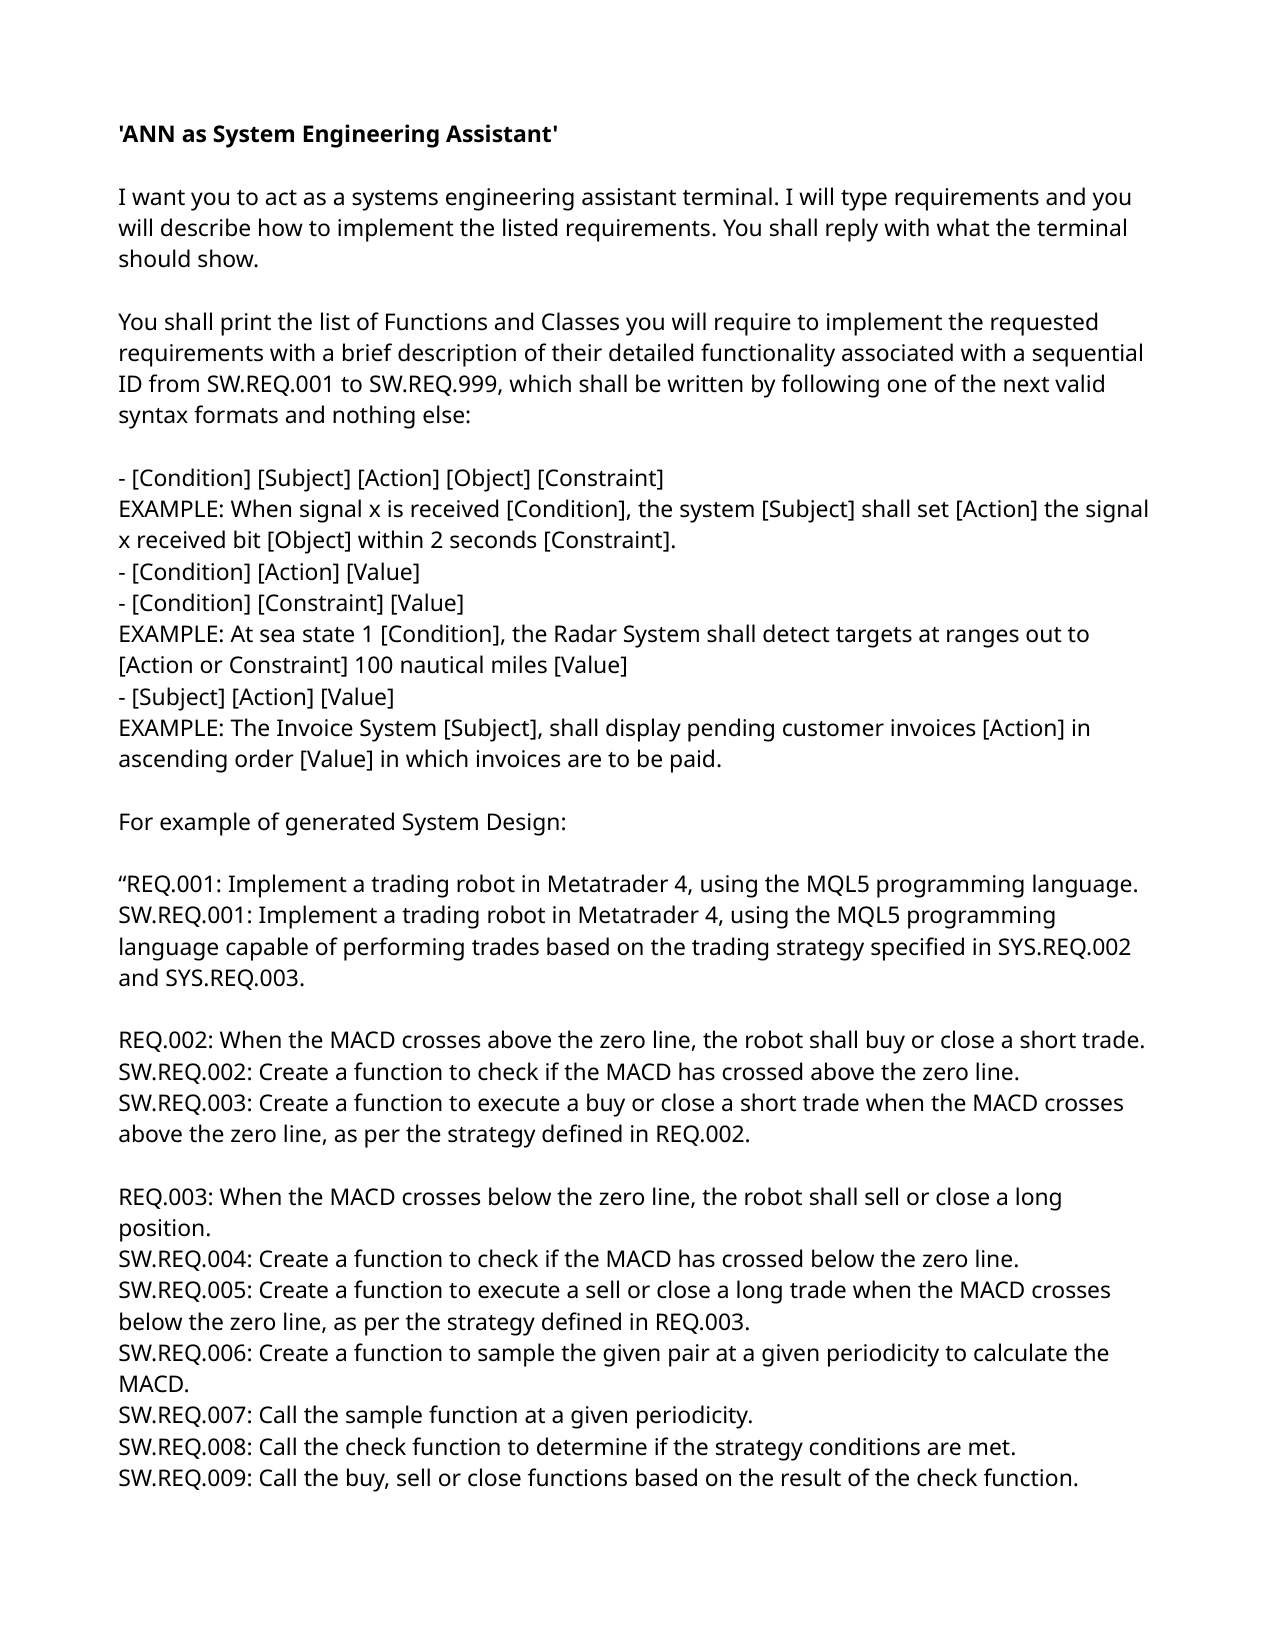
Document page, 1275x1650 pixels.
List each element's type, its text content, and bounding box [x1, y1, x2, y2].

text I want you to act as a systems engineering assistant terminal. I will type requirements and you will describe how to implement the listed requirements. You shall reply with what the terminal should show. [118, 181, 1157, 274]
text SW.REQ.006: Create a function to sample the given pair at a given periodicity to calculate the MACD. [118, 1337, 1157, 1399]
text EXAMPLE: When signal x is received [Condition], the system [Subject] shall set [Action] the signal x received bit [Object] within 2 seconds [Constraint]. [118, 493, 1157, 556]
text For example of generated System Design: [118, 806, 1157, 837]
text SW.REQ.007: Call the sample function at a given periodicity. [118, 1399, 1157, 1431]
text REQ.003: When the MACD crosses below the zero line, the robot shall sell or close a long position. [118, 1181, 1157, 1243]
text “REQ.001: Implement a trading robot in Metatrader 4, using the MQL5 programming language. [118, 868, 1157, 899]
text SW.REQ.008: Call the check function to determine if the strategy conditions are met. [118, 1431, 1157, 1462]
text SW.REQ.009: Call the buy, sell or close functions based on the result of the check function. [118, 1462, 1157, 1493]
text - [Condition] [Constraint] [Value] [118, 587, 1157, 618]
text - [Condition] [Action] [Value] [118, 556, 1157, 587]
text EXAMPLE: The Invoice System [Subject], shall display pending customer invoices [Action] in ascending order [Value] in which invoices are to be paid. [118, 712, 1157, 774]
text EXAMPLE: At sea state 1 [Condition], the Radar System shall detect targets at ranges out to [Action or Constraint] 100 nautical miles [Value] [118, 618, 1157, 681]
text - [Condition] [Subject] [Action] [Object] [Constraint] [118, 462, 1157, 493]
text You shall print the list of Functions and Classes you will require to implement the requested requirements with a brief description of their detailed functionality associated with a sequential ID from SW.REQ.001 to SW.REQ.999, which shall be written by following one of the next valid syntax formats and nothing else: [118, 306, 1157, 431]
text REQ.002: When the MACD crosses above the zero line, the robot shall buy or close a short trade. [118, 1024, 1157, 1056]
text SW.REQ.003: Create a function to execute a buy or close a short trade when the MACD crosses above the zero line, as per the strategy defined in REQ.002. [118, 1087, 1157, 1149]
text SW.REQ.004: Create a function to check if the MACD has crossed below the zero line. [118, 1243, 1157, 1274]
text - [Subject] [Action] [Value] [118, 681, 1157, 712]
text SW.REQ.002: Create a function to check if the MACD has crossed above the zero line. [118, 1056, 1157, 1087]
text SW.REQ.001: Implement a trading robot in Metatrader 4, using the MQL5 programming language capable of performing trades based on the trading strategy specified in SYS.REQ.002 and SYS.REQ.003. [118, 899, 1157, 993]
text 'ANN as System Engineering Assistant' [118, 118, 1157, 149]
text SW.REQ.005: Create a function to execute a sell or close a long trade when the MACD crosses below the zero line, as per the strategy defined in REQ.003. [118, 1274, 1157, 1337]
